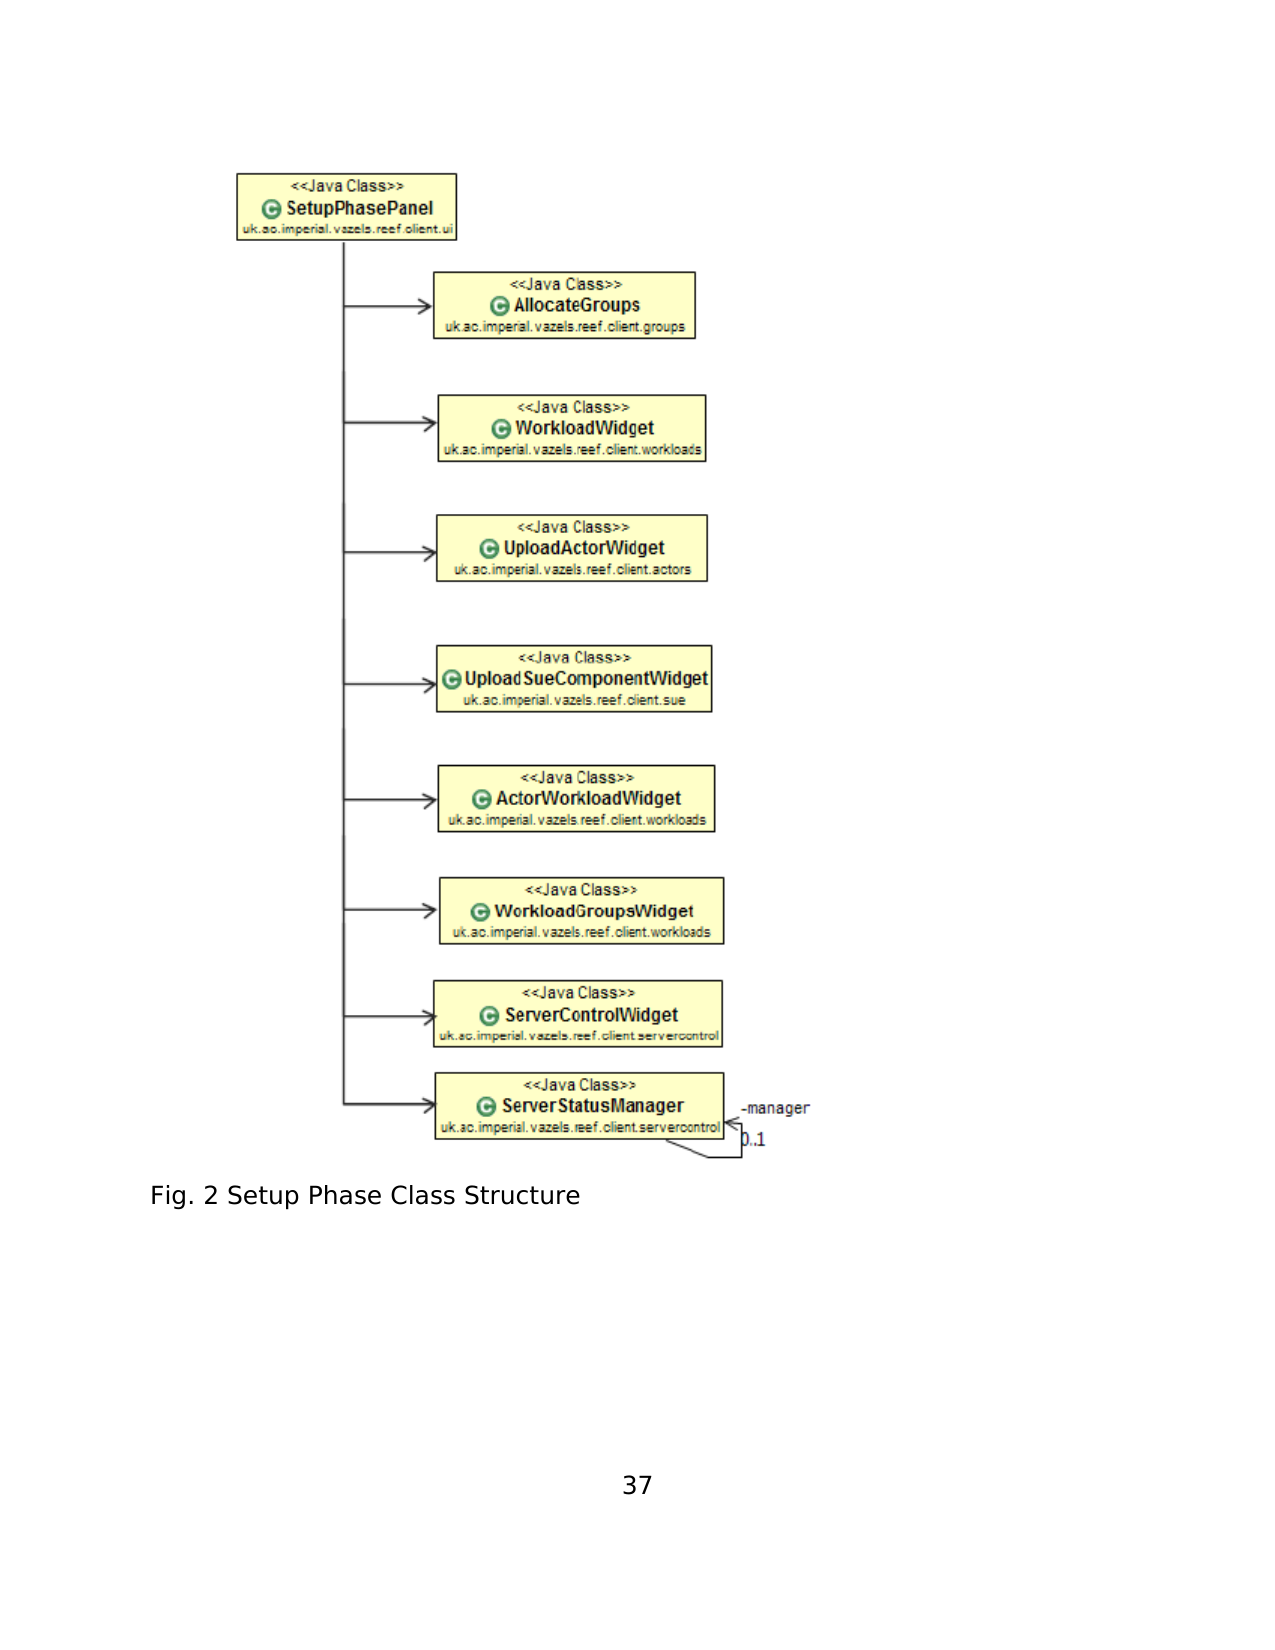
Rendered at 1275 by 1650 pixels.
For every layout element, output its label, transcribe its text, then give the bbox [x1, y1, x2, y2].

picture [166, 159, 968, 1160]
text Fig. 2 Setup Phase Class Structure [150, 1181, 1125, 1210]
